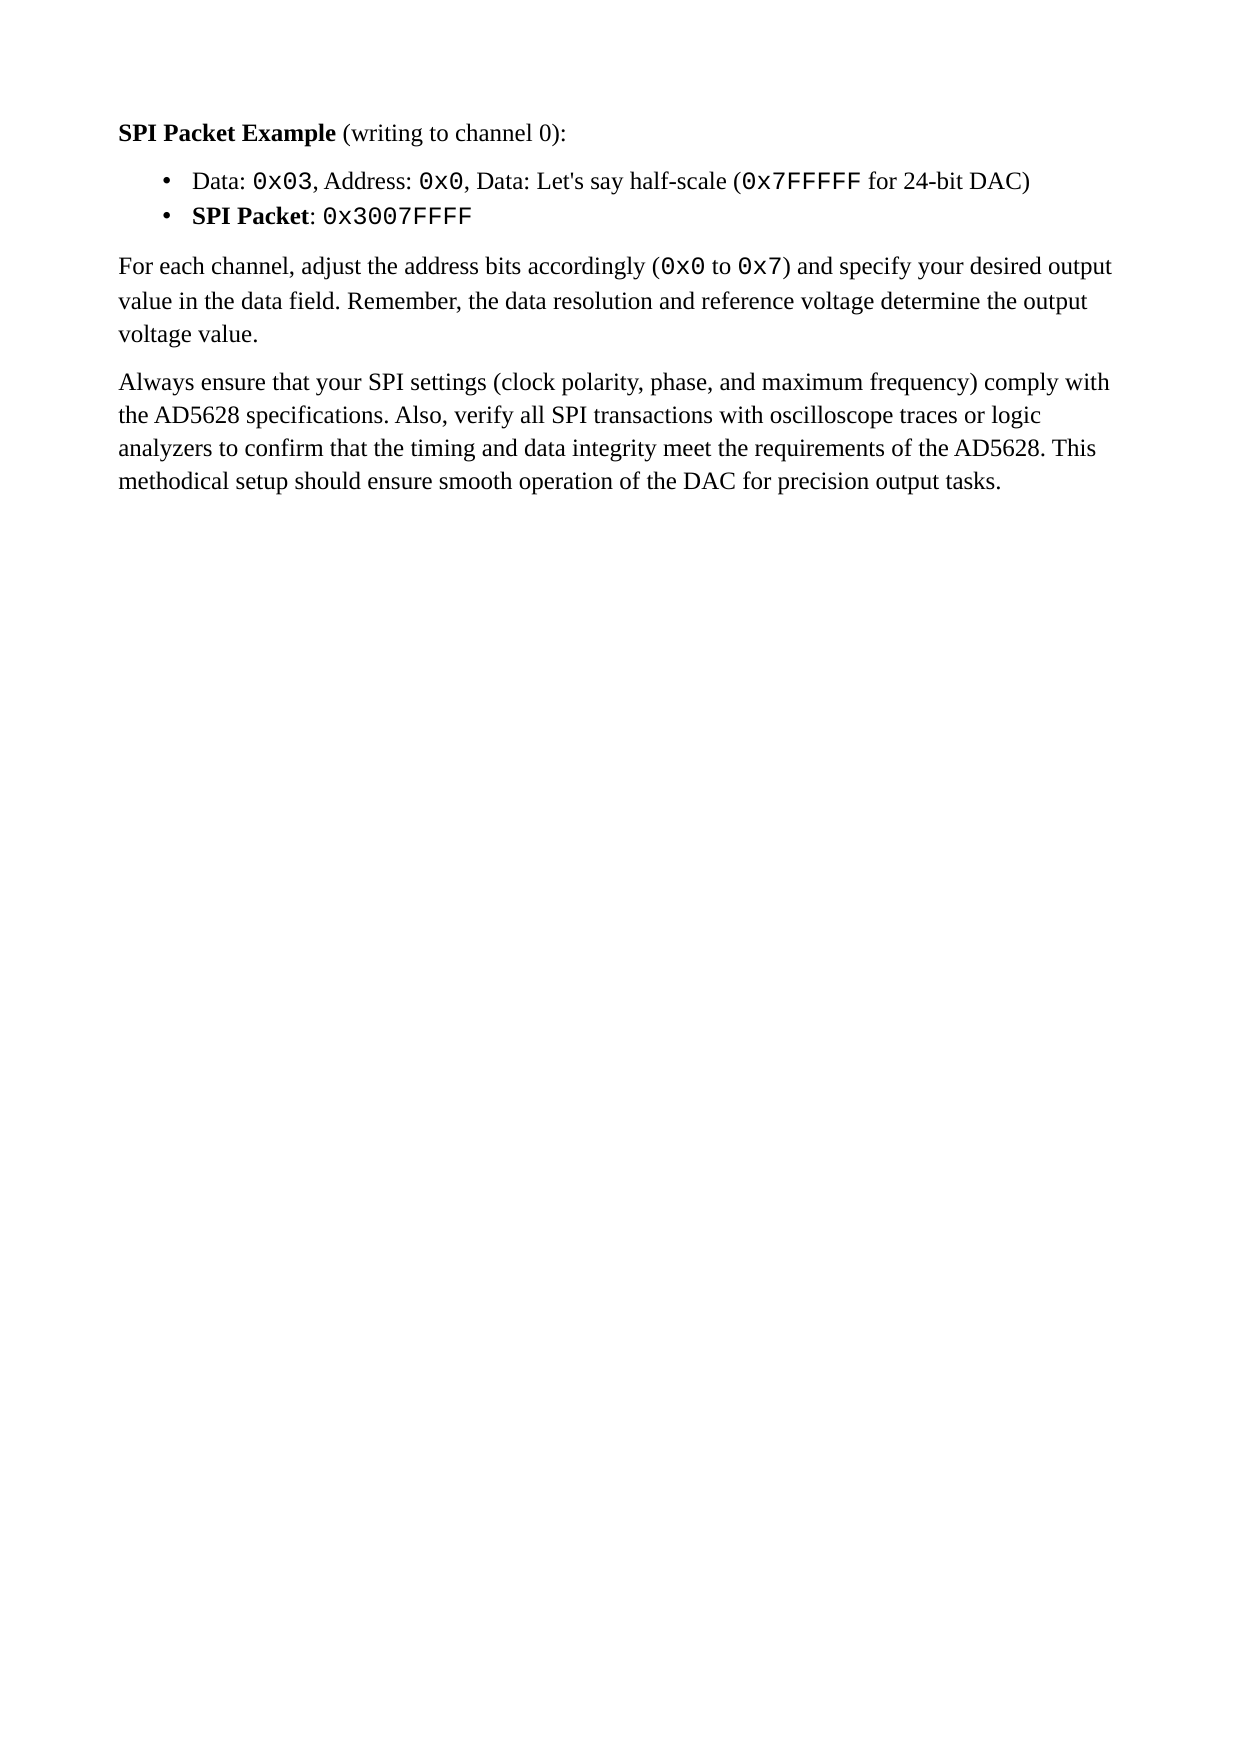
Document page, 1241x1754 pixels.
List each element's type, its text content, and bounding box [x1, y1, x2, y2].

list Data: 0x03, Address: 0x0, Data: Let's say half-scale (0x7FFFFF for 24-bit DAC) [162, 166, 1122, 197]
text SPI Packet Example (writing to channel 0): [118, 118, 1122, 147]
text Always ensure that your SPI settings (clock polarity, phase, and maximum frequency) comply with the AD5628 specifications. Also, verify all SPI transactions with oscilloscope traces or logic analyzers to confirm that the timing and data integrity meet the requirements of the AD5628. This methodical setup should ensure smooth operation of the DAC for precision output tasks. [118, 367, 1122, 495]
list SPI Packet: 0x3007FFFF [162, 201, 1122, 232]
text For each channel, adjust the address bits accordingly (0x0 to 0x7) and specify your desired output value in the data field. Remember, the data resolution and reference voltage determine the output voltage value. [118, 251, 1122, 348]
